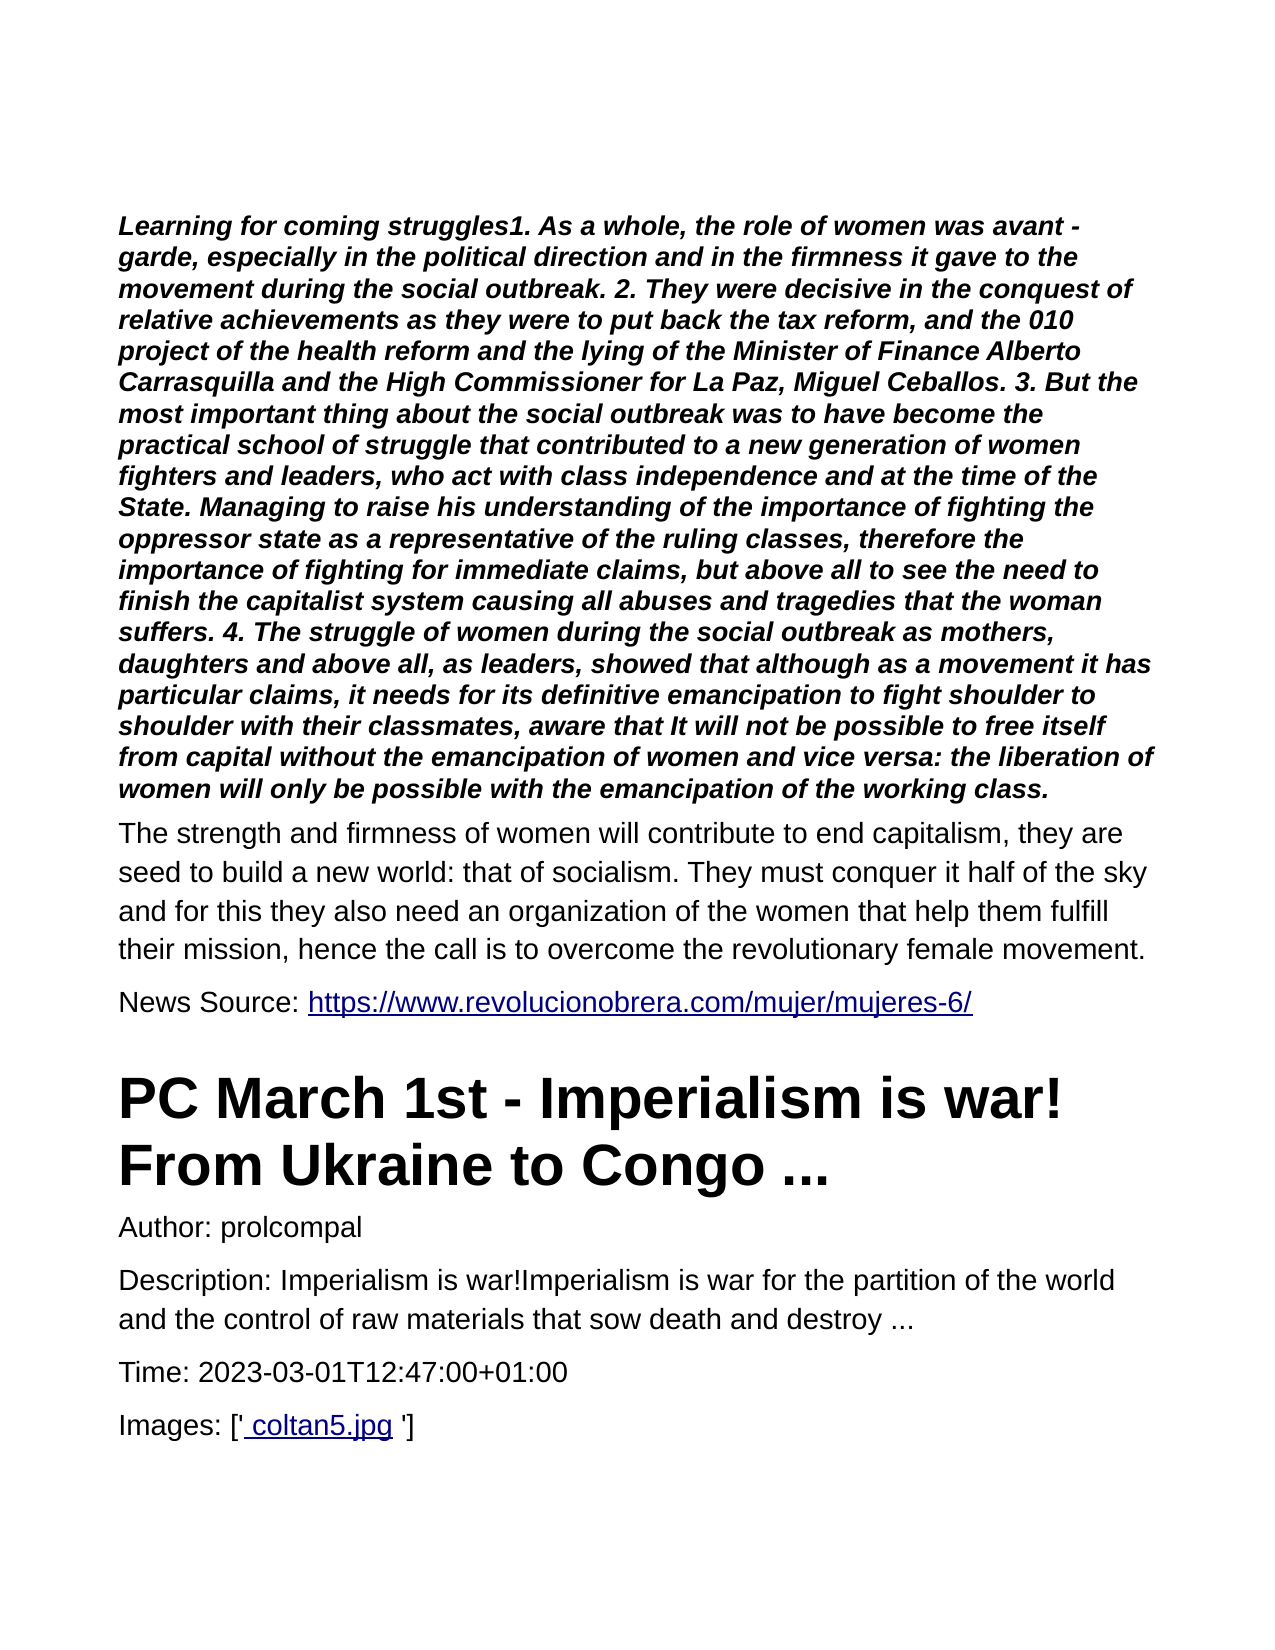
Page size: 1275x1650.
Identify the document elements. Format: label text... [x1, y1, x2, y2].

text News Source: https://www.revolucionobrera.com/mujer/mujeres-6/ [118, 985, 1157, 1019]
text Author: prolcompal [118, 1210, 1157, 1243]
text Images: [' coltan5.jpg '] [118, 1408, 1157, 1441]
subtitle Learning for coming struggles1. As a whole, the role of women was avant -garde, especially in the political direction and in the firmness it gave to the movement during the social outbreak. 2. They were decisive in the conquest of relative achievements as they were to put back the tax reform, and the 010 project of the health reform and the lying of the Minister of Finance Alberto Carrasquilla and the High Commissioner for La Paz, Miguel Ceballos. 3. But the most important thing about the social outbreak was to have become the practical school of struggle that contributed to a new generation of women fighters and leaders, who act with class independence and at the time of the State. Managing to raise his understanding of the importance of fighting the oppressor state as a representative of the ruling classes, therefore the importance of fighting for immediate claims, but above all to see the need to finish the capitalist system causing all abuses and tragedies that the woman suffers. 4. The struggle of women during the social outbreak as mothers, daughters and above all, as leaders, showed that although as a movement it has particular claims, it needs for its definitive emancipation to fight shoulder to shoulder with their classmates, aware that It will not be possible to free itself from capital without the emancipation of women and vice versa: the liberation of women will only be possible with the emancipation of the working class. [118, 210, 1157, 804]
text The strength and firmness of women will contribute to end capitalism, they are seed to build a new world: that of socialism. They must conquer it half of the sky and for this they also need an organization of the women that help them fulfill their mission, hence the call is to overcome the revolutionary female movement. [118, 816, 1157, 966]
subtitle PC March 1st - Imperialism is war!From Ukraine to Congo ... [118, 1063, 1157, 1197]
text Description: Imperialism is war!Imperialism is war for the partition of the world and the control of raw materials that sow death and destroy ... [118, 1263, 1157, 1335]
text Time: 2023-03-01T12:47:00+01:00 [118, 1355, 1157, 1388]
